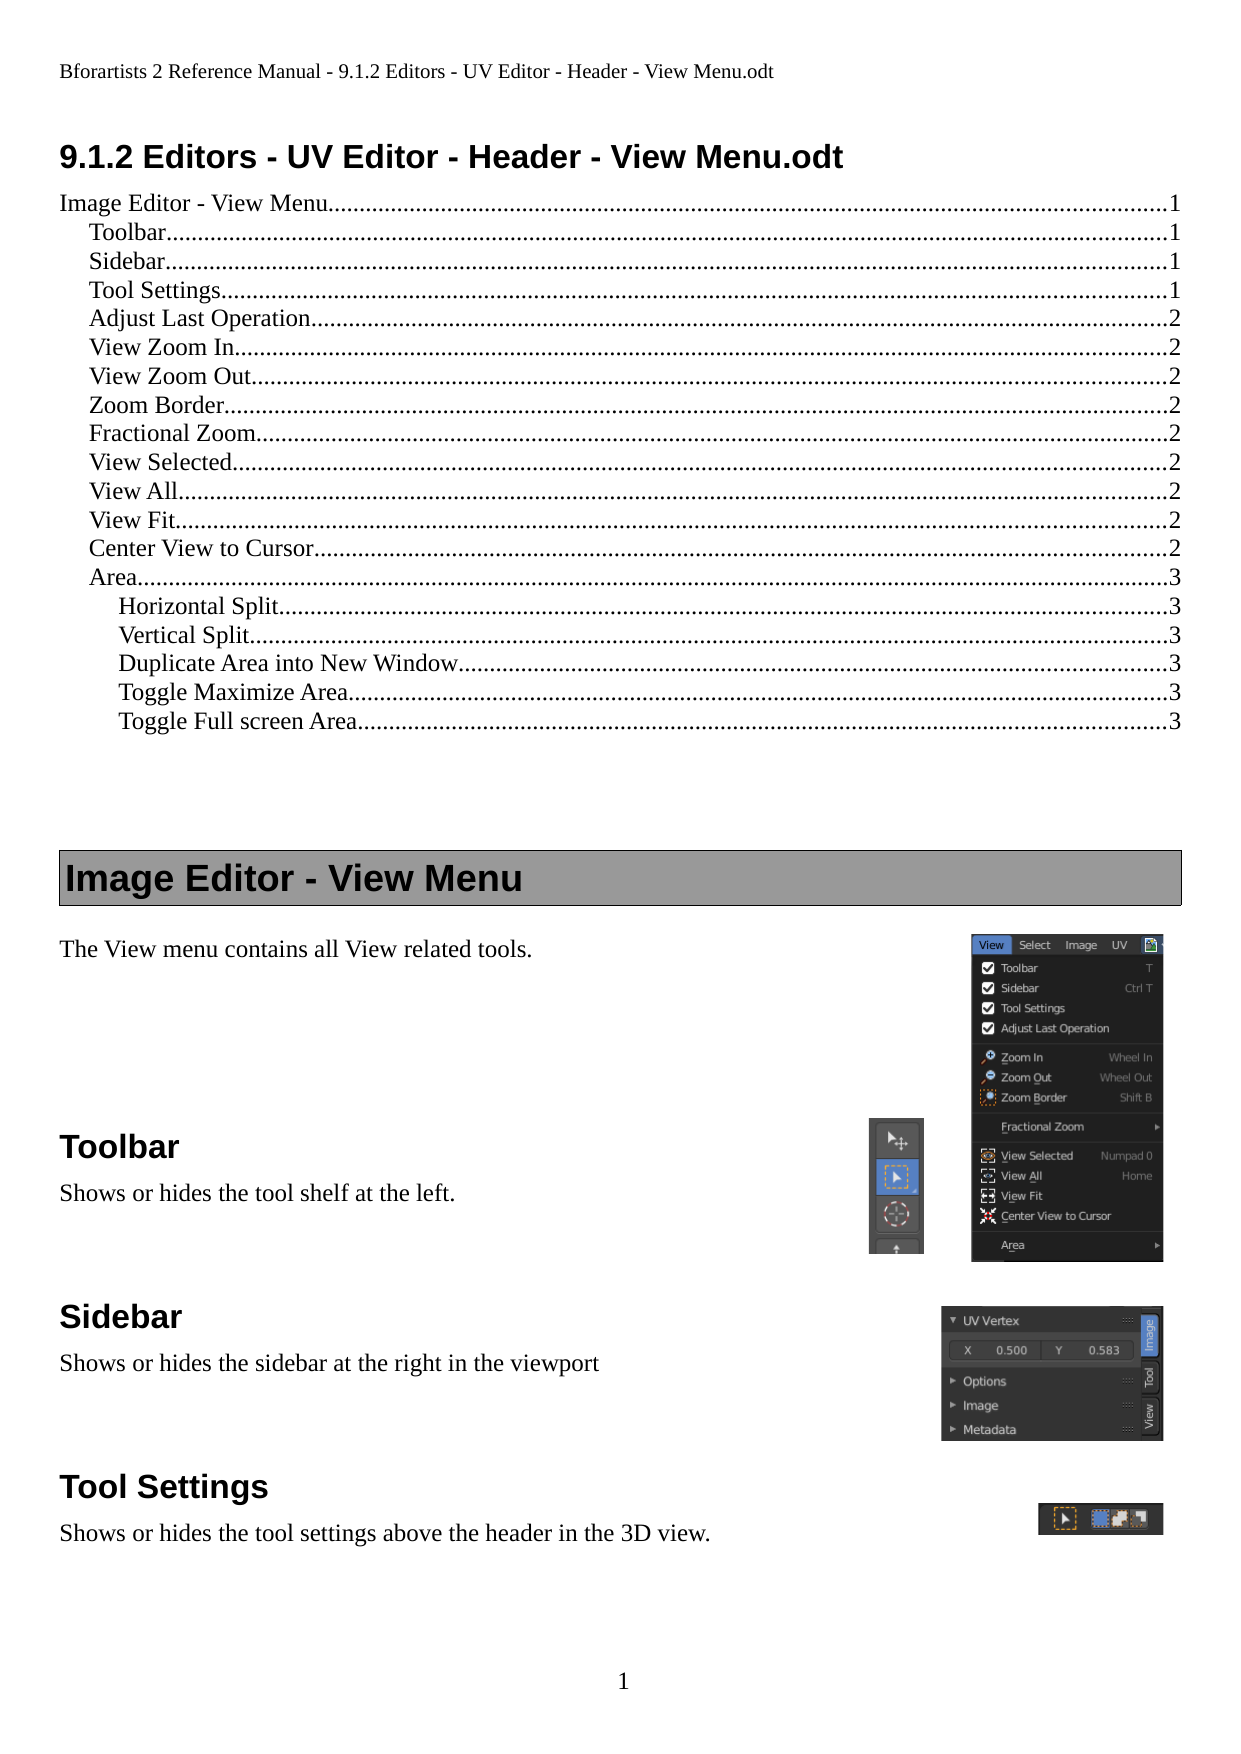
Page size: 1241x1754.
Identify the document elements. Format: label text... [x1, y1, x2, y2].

text Toggle Full screen Area 3 [118, 706, 1181, 735]
text Duplicate Area into New Window 3 [118, 648, 1181, 677]
subtitle Toolbar [59, 1127, 868, 1166]
text Tool Settings 1 [88, 275, 1181, 303]
text Sidebar 1 [88, 246, 1181, 275]
text Shows or hides the tool shelf at the left. [59, 1178, 868, 1207]
text Shows or hides the tool settings above the header in the 3D view. [59, 1518, 1181, 1547]
text Toggle Maximize Area 3 [118, 677, 1181, 706]
text Center View to Cursor 2 [88, 533, 1181, 562]
subtitle [1164, 1127, 1181, 1166]
picture [1038, 1503, 1164, 1535]
text View All 2 [88, 476, 1181, 505]
text The View menu contains all View related tools. [59, 934, 971, 963]
text Area 3 [88, 562, 1181, 591]
subtitle Tool Settings [59, 1467, 1181, 1506]
text [924, 1178, 971, 1207]
text Image Editor - View Menu 1 [59, 188, 1181, 217]
text View Zoom In 2 [88, 332, 1181, 361]
text Fractional Zoom 2 [88, 418, 1181, 447]
text Zoom Border 2 [88, 390, 1181, 418]
text Horizontal Split 3 [118, 591, 1181, 620]
text View Selected 2 [88, 447, 1181, 476]
subtitle [924, 1127, 971, 1166]
text View Zoom Out 2 [88, 361, 1181, 390]
text View Fit 2 [88, 505, 1181, 533]
picture [971, 934, 1164, 1262]
text Vertical Split 3 [118, 620, 1181, 648]
picture [868, 1118, 924, 1254]
text Shows or hides the sidebar at the right in the viewport [59, 1348, 941, 1377]
subtitle 9.1.2 Editors - UV Editor - Header - View Menu.odt [59, 138, 1181, 176]
text Toolbar 1 [88, 217, 1181, 246]
subtitle Sidebar [59, 1297, 1181, 1336]
text Adjust Last Operation 2 [88, 303, 1181, 332]
table_header Image Editor - View Menu [60, 851, 1181, 905]
picture [941, 1306, 1164, 1441]
